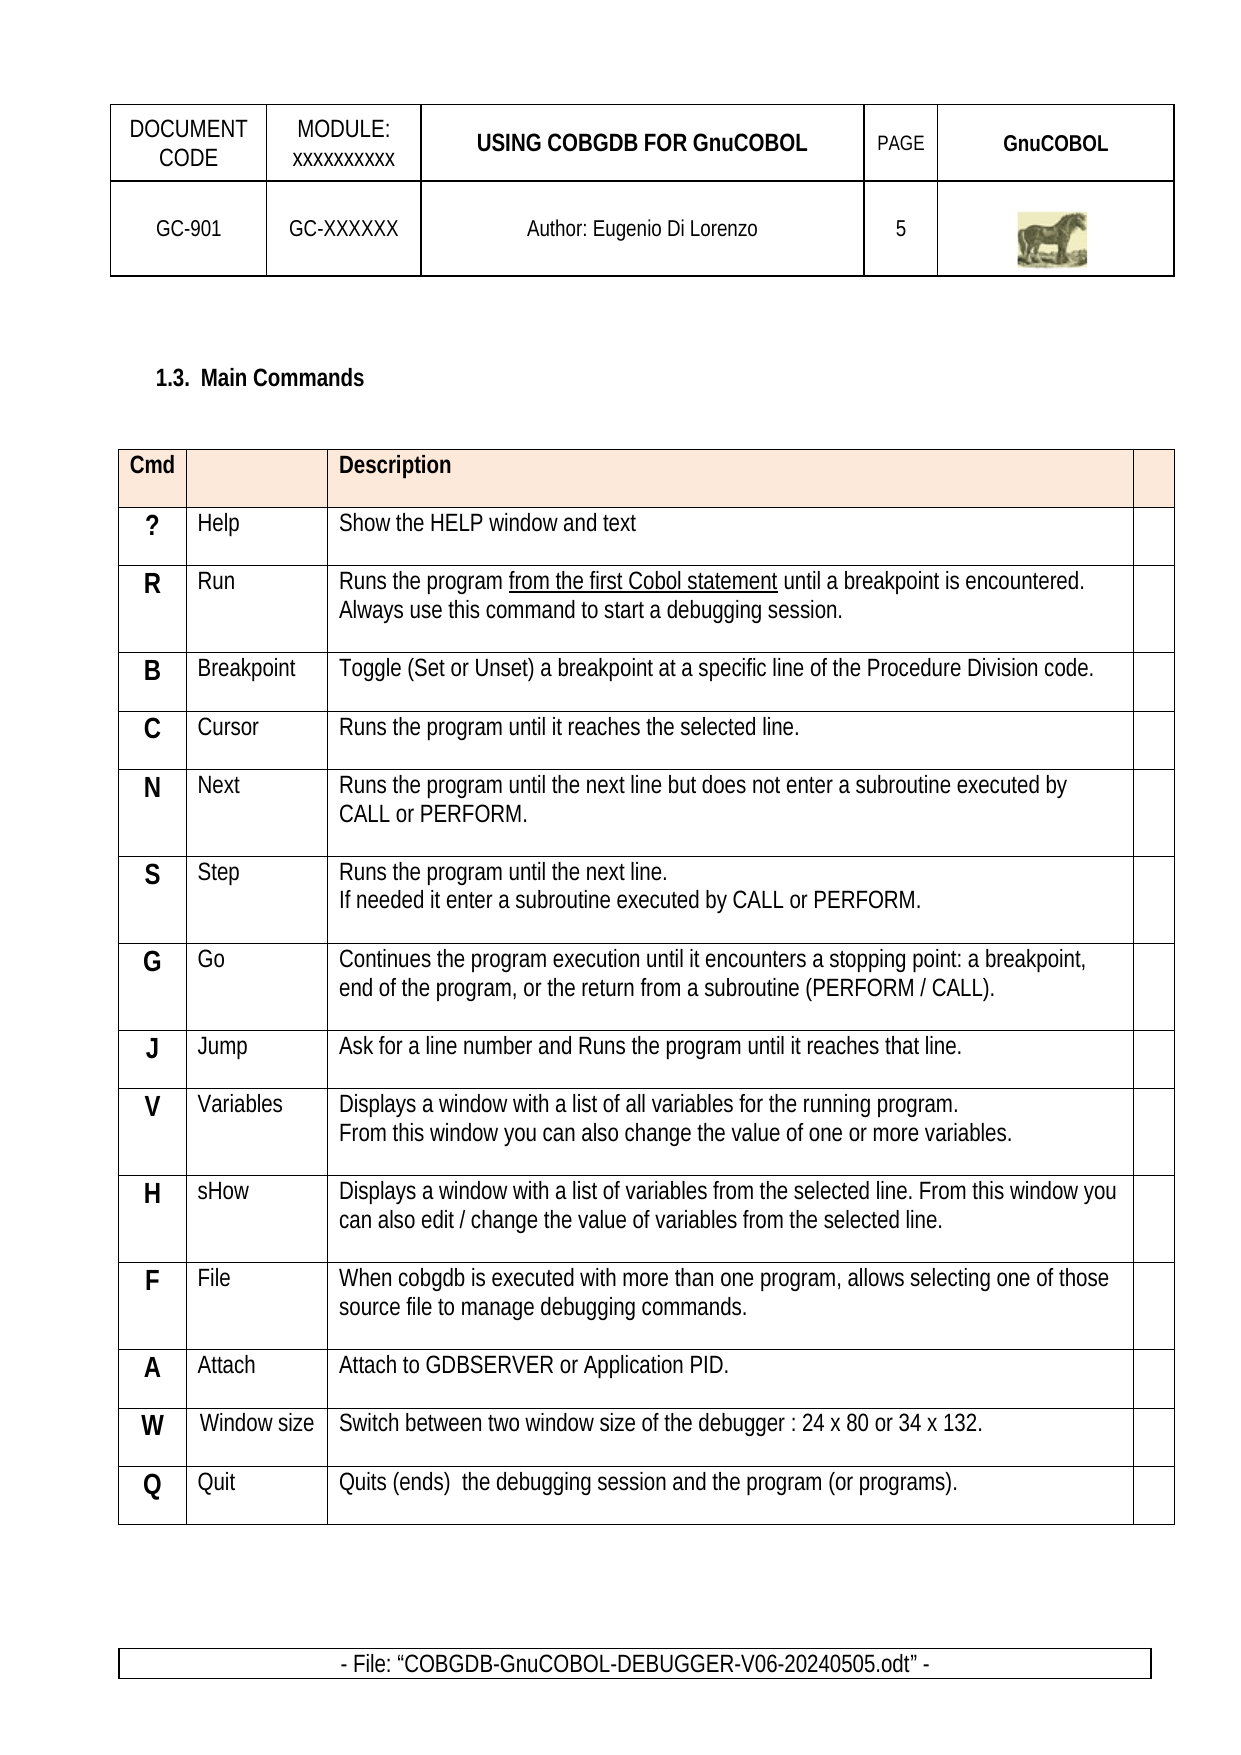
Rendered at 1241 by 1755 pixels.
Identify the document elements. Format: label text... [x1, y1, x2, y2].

table_cell Run [187, 566, 327, 652]
table_cell Ask for a line number and Runs the program until it reaches that line. [328, 1031, 1133, 1088]
table_cell J [119, 1031, 186, 1088]
table_cell Breakpoint [187, 653, 327, 711]
table_cell Q [119, 1467, 186, 1524]
table_cell N [119, 770, 186, 856]
table_cell F [119, 1263, 186, 1349]
table_cell [1134, 1263, 1174, 1349]
table_cell Attach [187, 1350, 327, 1407]
table_cell Runs the program from the first Cobol statement until a breakpoint is encountered. Always use this command to start a debugging session. [328, 566, 1133, 652]
table_cell Runs the program until the next line but does not enter a subroutine executed by CALL or PERFORM. [328, 770, 1133, 856]
table_cell S [119, 857, 186, 943]
table_cell Variables [187, 1089, 327, 1175]
table_cell [1134, 1089, 1174, 1175]
table_cell [1134, 1467, 1174, 1524]
table_cell Switch between two window size of the debugger : 24 x 80 or 34 x 132. [328, 1409, 1133, 1466]
table_cell Runs the program until the next line. If needed it enter a subroutine executed by CALL or PERFORM. [328, 857, 1133, 943]
table_cell [1134, 770, 1174, 856]
table_cell [1134, 712, 1174, 769]
table_cell A [119, 1350, 186, 1407]
table_cell G [119, 944, 186, 1030]
table_cell Continues the program execution until it encounters a stopping point: a breakpoint, end of the program, or the return from a subroutine (PERFORM / CALL). [328, 944, 1133, 1030]
table_cell Window size [187, 1409, 327, 1466]
table_cell Go [187, 944, 327, 1030]
table_cell ? [119, 508, 186, 565]
table_cell Help [187, 508, 327, 565]
table_cell [1134, 1350, 1174, 1407]
table_cell Cursor [187, 712, 327, 769]
table_cell File [187, 1263, 327, 1349]
table_cell Runs the program until it reaches the selected line. [328, 712, 1133, 769]
table_header Description [328, 450, 1133, 507]
table_cell [1134, 566, 1174, 652]
table_cell When cobgdb is executed with more than one program, allows selecting one of those source file to manage debugging commands. [328, 1263, 1133, 1349]
table_cell Attach to GDBSERVER or Application PID. [328, 1350, 1133, 1407]
table_cell W [119, 1409, 186, 1466]
table_cell Next [187, 770, 327, 856]
table_cell H [119, 1176, 186, 1262]
table_cell sHow [187, 1176, 327, 1262]
table_cell V [119, 1089, 186, 1175]
table_cell [1134, 508, 1174, 565]
table_cell [1134, 1176, 1174, 1262]
table_cell C [119, 712, 186, 769]
table_cell Displays a window with a list of all variables for the running program. From this window you can also change the value of one or more variables. [328, 1089, 1133, 1175]
table_cell Toggle (Set or Unset) a breakpoint at a specific line of the Procedure Division code. [328, 653, 1133, 711]
table_header [187, 450, 327, 507]
table_cell [1134, 857, 1174, 943]
table_cell [1134, 653, 1174, 711]
table_cell [1134, 1409, 1174, 1466]
table_cell Displays a window with a list of variables from the selected line. From this window you can also edit / change the value of variables from the selected line. [328, 1176, 1133, 1262]
table_cell R [119, 566, 186, 652]
table_cell Show the HELP window and text [328, 508, 1133, 565]
table_header Cmd [119, 450, 186, 507]
table_cell [1134, 1031, 1174, 1088]
table_cell B [119, 653, 186, 711]
table_cell Quits (ends) the debugging session and the program (or programs). [328, 1467, 1133, 1524]
table_cell Quit [187, 1467, 327, 1524]
table_header [1134, 450, 1174, 507]
table_cell [1134, 944, 1174, 1030]
subtitle Main Commands [156, 363, 1152, 391]
table_cell Jump [187, 1031, 327, 1088]
table_cell Step [187, 857, 327, 943]
